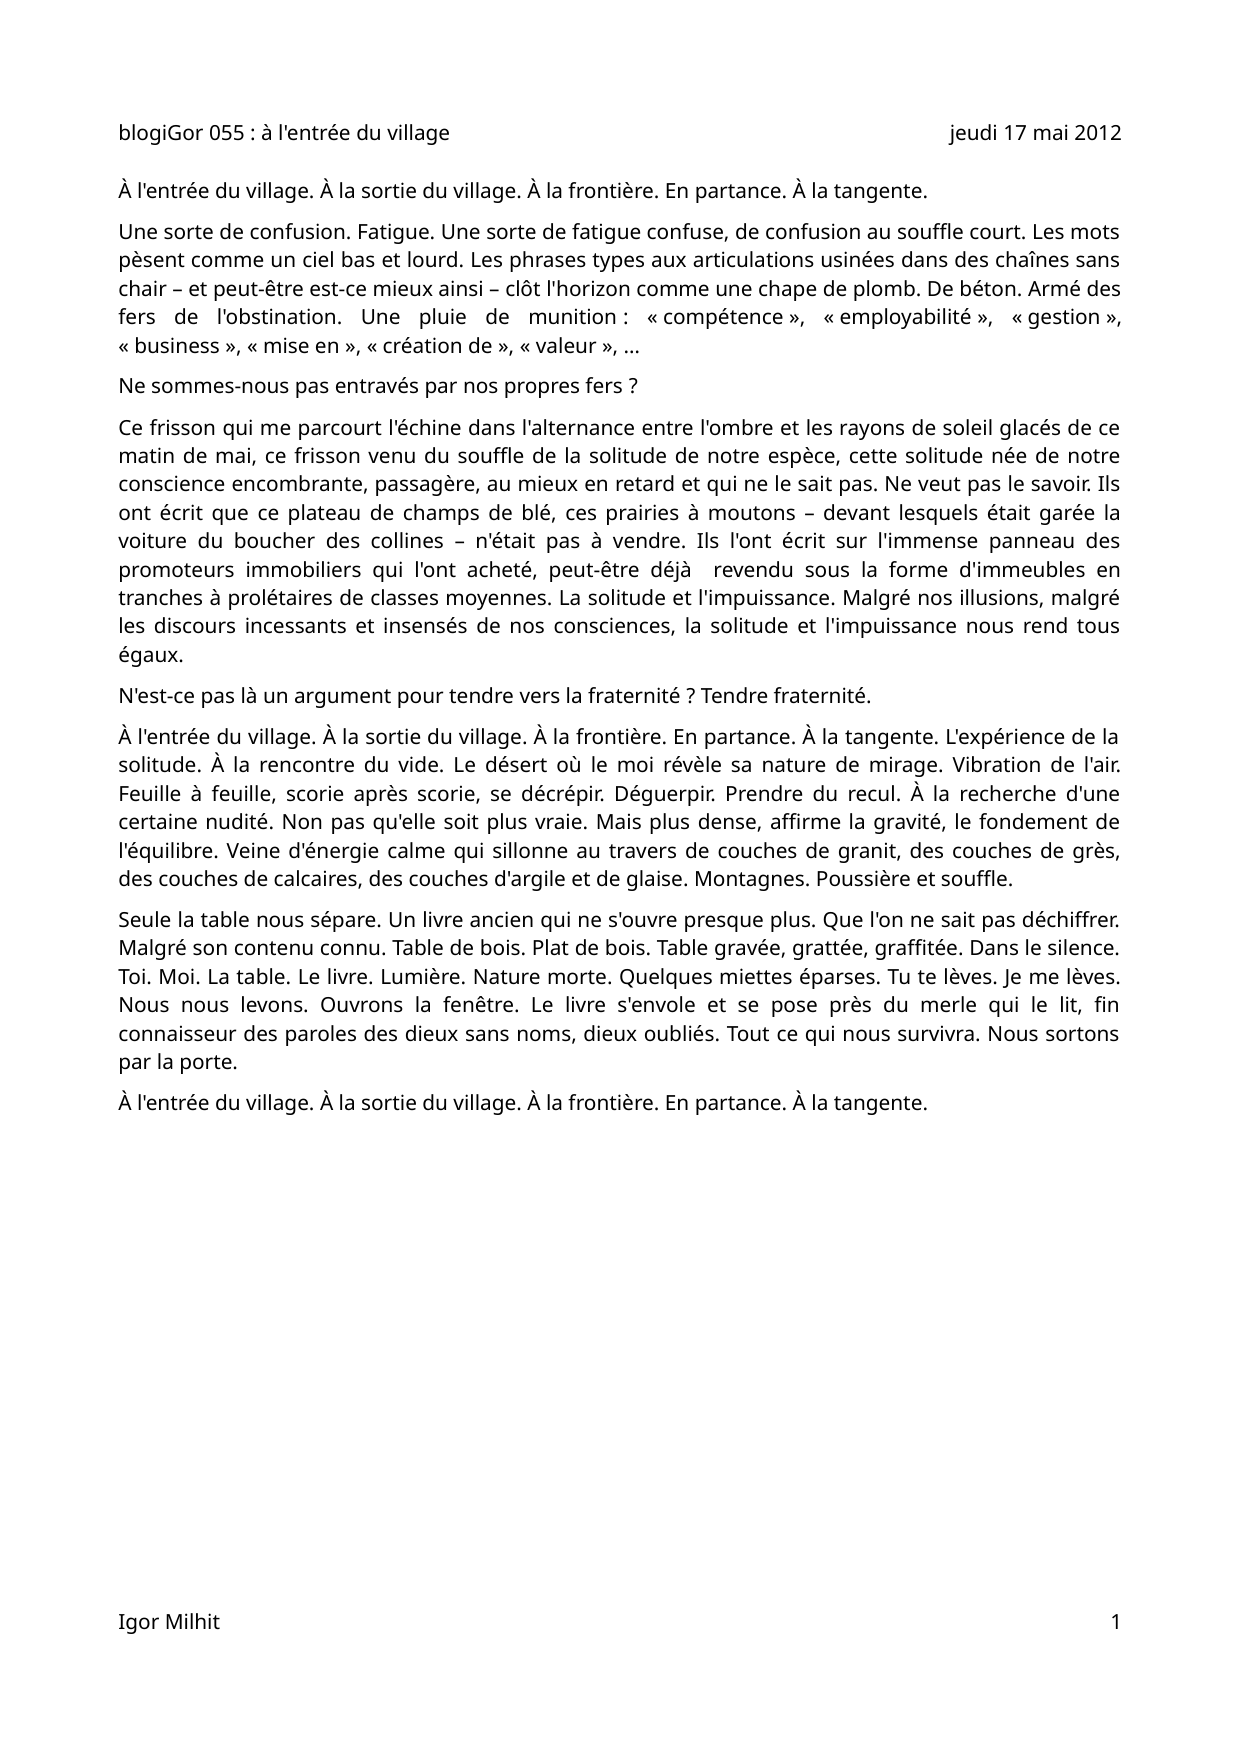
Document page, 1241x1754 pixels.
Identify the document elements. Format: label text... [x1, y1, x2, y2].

text À l'entrée du village. À la sortie du village. À la frontière. En partance. À la tangente. [118, 176, 1122, 204]
text Ce frisson qui me parcourt l'échine dans l'alternance entre l'ombre et les rayons de soleil glacés de ce matin de mai, ce frisson venu du souffle de la solitude de notre espèce, cette solitude née de notre conscience encombrante, passagère, au mieux en retard et qui ne le sait pas. Ne veut pas le savoir. Ils ont écrit que ce plateau de champs de blé, ces prairies à moutons – devant lesquels était garée la voiture du boucher des collines – n'était pas à vendre. Ils l'ont écrit sur l'immense panneau des promoteurs immobiliers qui l'ont acheté, peut-être déjà revendu sous la forme d'immeubles en tranches à prolétaires de classes moyennes. La solitude et l'impuissance. Malgré nos illusions, malgré les discours incessants et insensés de nos consciences, la solitude et l'impuissance nous rend tous égaux. [118, 413, 1122, 668]
text À l'entrée du village. À la sortie du village. À la frontière. En partance. À la tangente. [118, 1088, 1122, 1117]
text Seule la table nous sépare. Un livre ancien qui ne s'ouvre presque plus. Que l'on ne sait pas déchiffrer. Malgré son contenu connu. Table de bois. Plat de bois. Table gravée, grattée, graffitée. Dans le silence. Toi. Moi. La table. Le livre. Lumière. Nature morte. Quelques miettes éparses. Tu te lèves. Je me lèves. Nous nous levons. Ouvrons la fenêtre. Le livre s'envole et se pose près du merle qui le lit, fin connaisseur des paroles des dieux sans noms, dieux oubliés. Tout ce qui nous survivra. Nous sortons par la porte. [118, 905, 1122, 1076]
text N'est-ce pas là un argument pour tendre vers la fraternité ? Tendre fraternité. [118, 681, 1122, 709]
text Une sorte de confusion. Fatigue. Une sorte de fatigue confuse, de confusion au souffle court. Les mots pèsent comme un ciel bas et lourd. Les phrases types aux articulations usinées dans des chaînes sans chair – et peut-être est-ce mieux ainsi – clôt l'horizon comme une chape de plomb. De béton. Armé des fers de l'obstination. Une pluie de munition : « compétence », « employabilité », « gestion », « business », « mise en », « création de », « valeur », … [118, 217, 1122, 359]
text Ne sommes-nous pas entravés par nos propres fers ? [118, 372, 1122, 400]
text À l'entrée du village. À la sortie du village. À la frontière. En partance. À la tangente. L'expérience de la solitude. À la rencontre du vide. Le désert où le moi révèle sa nature de mirage. Vibration de l'air. Feuille à feuille, scorie après scorie, se décrépir. Déguerpir. Prendre du recul. À la recherche d'une certaine nudité. Non pas qu'elle soit plus vraie. Mais plus dense, affirme la gravité, le fondement de l'équilibre. Veine d'énergie calme qui sillonne au travers de couches de granit, des couches de grès, des couches de calcaires, des couches d'argile et de glaise. Montagnes. Poussière et souffle. [118, 722, 1122, 893]
